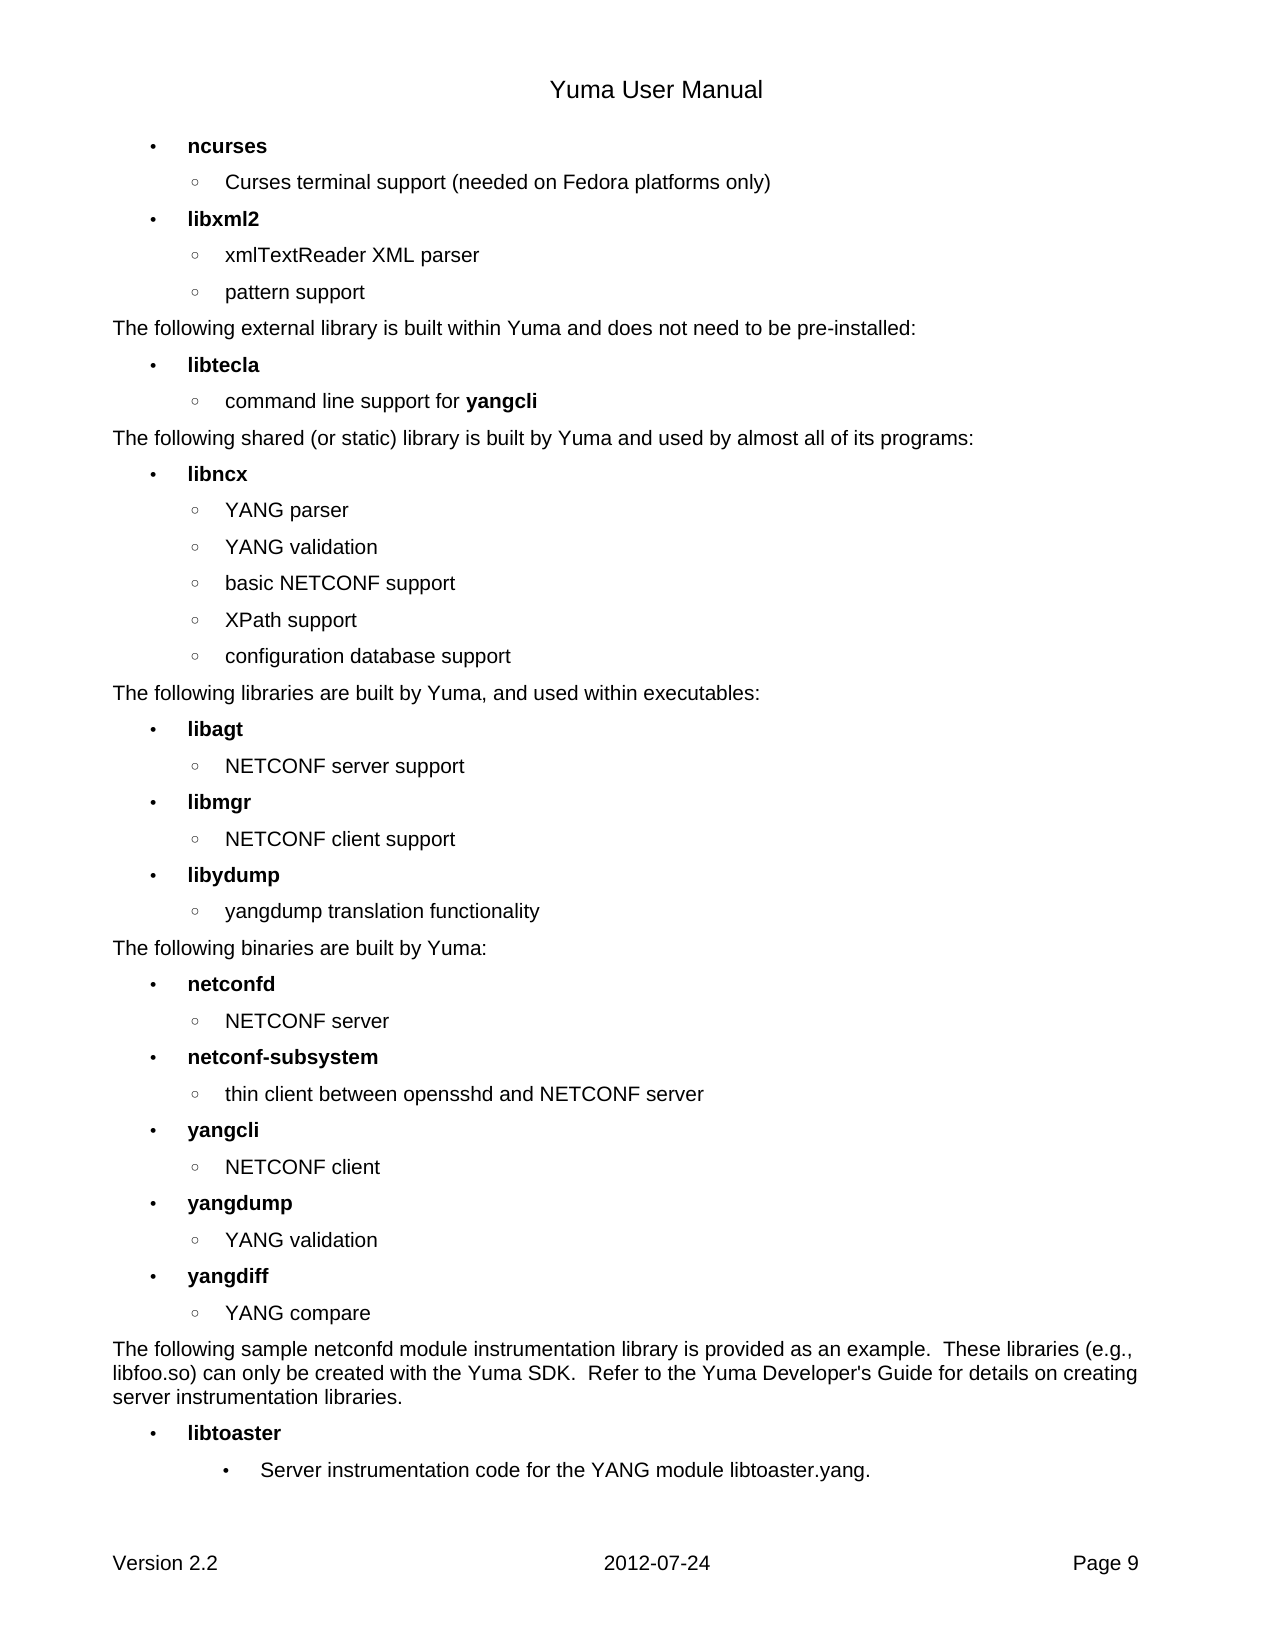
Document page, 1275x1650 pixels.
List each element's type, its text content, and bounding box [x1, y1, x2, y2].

list XPath support [187, 608, 1200, 632]
list NETCONF server [187, 1009, 1200, 1033]
text The following libraries are built by Yuma, and used within executables: [112, 681, 1200, 704]
list libtoaster [150, 1421, 1200, 1445]
list xmlTextReader XML parser [187, 243, 1200, 267]
list YANG parser [187, 498, 1200, 522]
text The following external library is built within Yuma and does not need to be pre-installed: [112, 316, 1200, 340]
list Curses terminal support (needed on Fedora platforms only) [187, 170, 1200, 194]
list NETCONF server support [187, 753, 1200, 777]
list libxml2 [150, 207, 1200, 231]
list configuration database support [187, 644, 1200, 668]
list pattern support [187, 279, 1200, 303]
list yangdiff [150, 1264, 1200, 1288]
list netconfd [150, 972, 1200, 996]
text The following shared (or static) library is built by Yuma and used by almost all of its programs: [112, 425, 1200, 449]
list libydump [150, 863, 1200, 887]
list netconf-subsystem [150, 1045, 1200, 1069]
list yangcli [150, 1118, 1200, 1142]
list Server instrumentation code for the YANG module libtoaster.yang. [223, 1458, 1200, 1482]
list libncx [150, 462, 1200, 486]
list YANG compare [187, 1300, 1200, 1324]
list libagt [150, 717, 1200, 741]
list NETCONF client support [187, 826, 1200, 850]
list YANG validation [187, 1227, 1200, 1251]
list yangdump translation functionality [187, 899, 1200, 923]
list YANG validation [187, 535, 1200, 559]
list ncurses [150, 134, 1200, 158]
list basic NETCONF support [187, 571, 1200, 595]
list libmgr [150, 790, 1200, 814]
text The following sample netconfd module instrumentation library is provided as an example. These libraries (e.g., libfoo.so) can only be created with the Yuma SDK. Refer to the Yuma Developer's Guide for details on creating server instrumentation libraries. [112, 1337, 1200, 1409]
text The following binaries are built by Yuma: [112, 936, 1200, 960]
list libtecla [150, 352, 1200, 376]
list yangdump [150, 1191, 1200, 1215]
list command line support for yangcli [187, 389, 1200, 413]
list thin client between opensshd and NETCONF server [187, 1082, 1200, 1106]
list NETCONF client [187, 1154, 1200, 1178]
